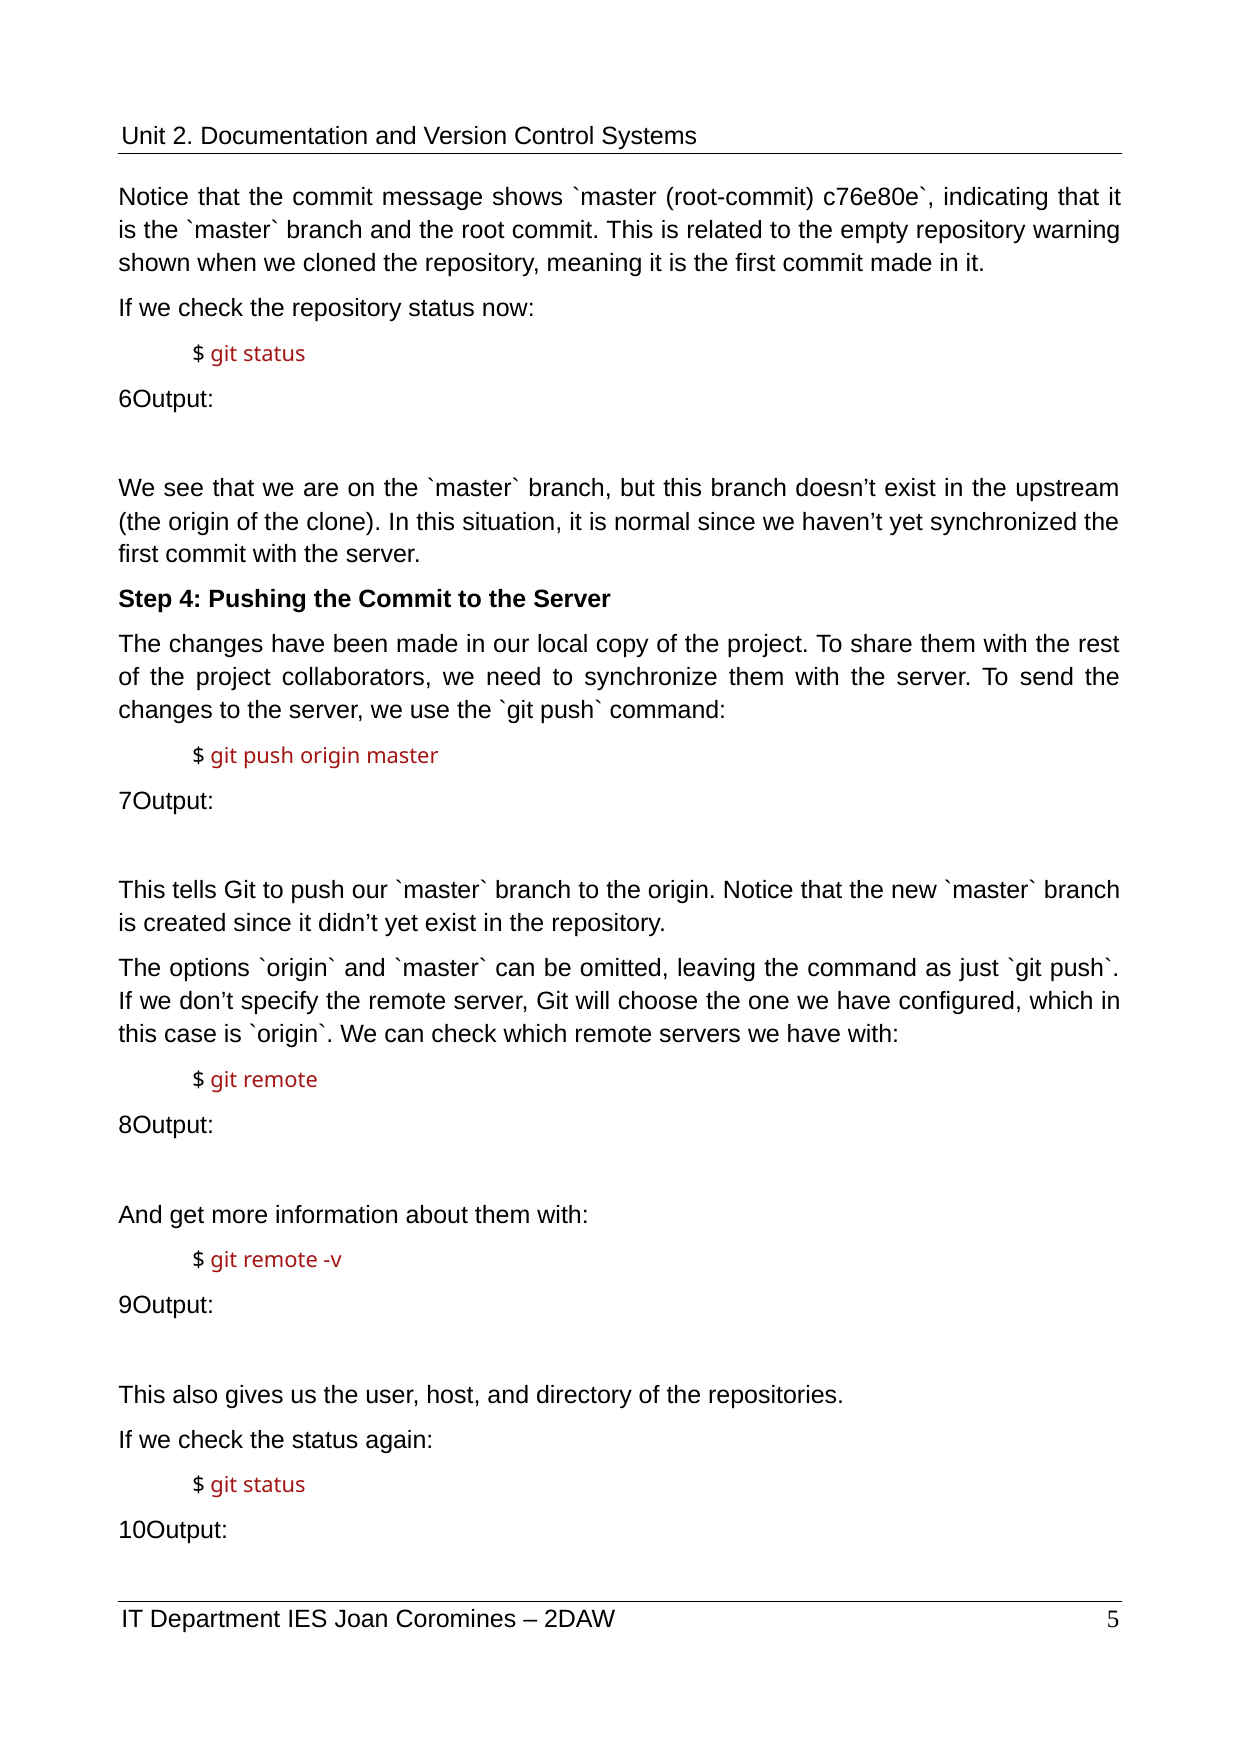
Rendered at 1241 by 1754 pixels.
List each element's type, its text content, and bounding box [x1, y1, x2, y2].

text We see that we are on the `master` branch, but this branch doesn’t exist in the upstream (the origin of the clone). In this situation, it is normal since we haven’t yet synchronized the first commit with the server. [118, 473, 1122, 568]
text 10Output: [118, 1515, 1122, 1544]
text $ git remote -v [192, 1244, 1122, 1274]
text $ git remote [192, 1064, 1122, 1094]
text 9Output: [118, 1290, 1122, 1319]
text This tells Git to push our `master` branch to the origin. Notice that the new `master` branch is created since it didn’t yet exist in the repository. [118, 875, 1122, 937]
text 7Output: [118, 786, 1122, 814]
text Step 4: Pushing the Commit to the Server [118, 584, 1122, 613]
text If we check the status again: [118, 1425, 1122, 1453]
text If we check the repository status now: [118, 293, 1122, 322]
text $ git status [192, 1469, 1122, 1499]
text 6Output: [118, 384, 1122, 413]
text $ git push origin master [192, 740, 1122, 770]
text And get more information about them with: [118, 1199, 1122, 1228]
text Notice that the commit message shows `master (root-commit) c76e80e`, indicating that it is the `master` branch and the root commit. This is related to the empty repository warning shown when we cloned the repository, meaning it is the first commit made in it. [118, 182, 1122, 277]
text This also gives us the user, host, and directory of the repositories. [118, 1380, 1122, 1409]
text 8Output: [118, 1110, 1122, 1139]
text $ git status [192, 338, 1122, 368]
text The options `origin` and `master` can be omitted, leaving the command as just `git push`. If we don’t specify the remote server, Git will choose the one we have configured, which in this case is `origin`. We can check which remote servers we have with: [118, 953, 1122, 1048]
text The changes have been made in our local copy of the project. To share them with the rest of the project collaborators, we need to synchronize them with the server. To send the changes to the server, we use the `git push` command: [118, 629, 1122, 724]
